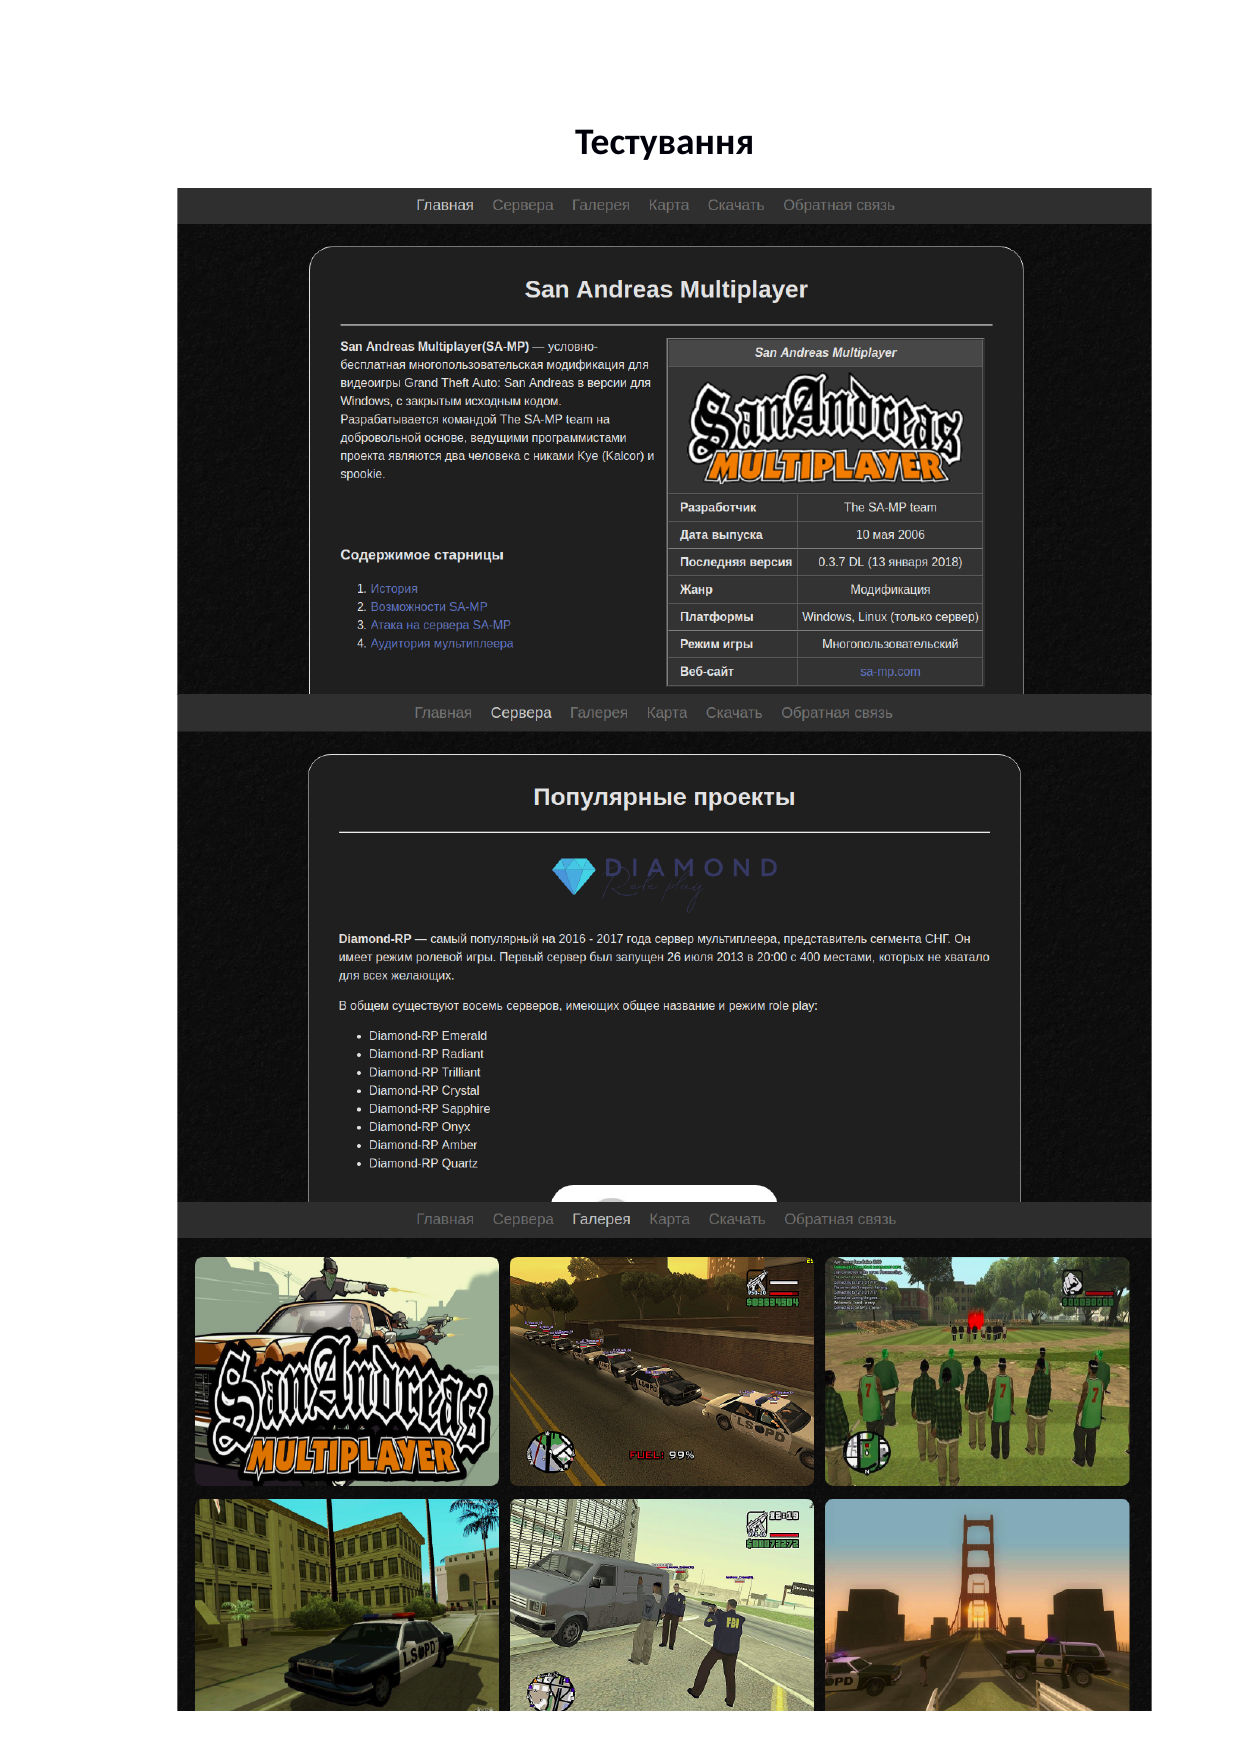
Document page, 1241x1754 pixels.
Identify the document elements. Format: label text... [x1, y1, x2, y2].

picture [177, 188, 1152, 1711]
text Тестування [177, 118, 1152, 164]
